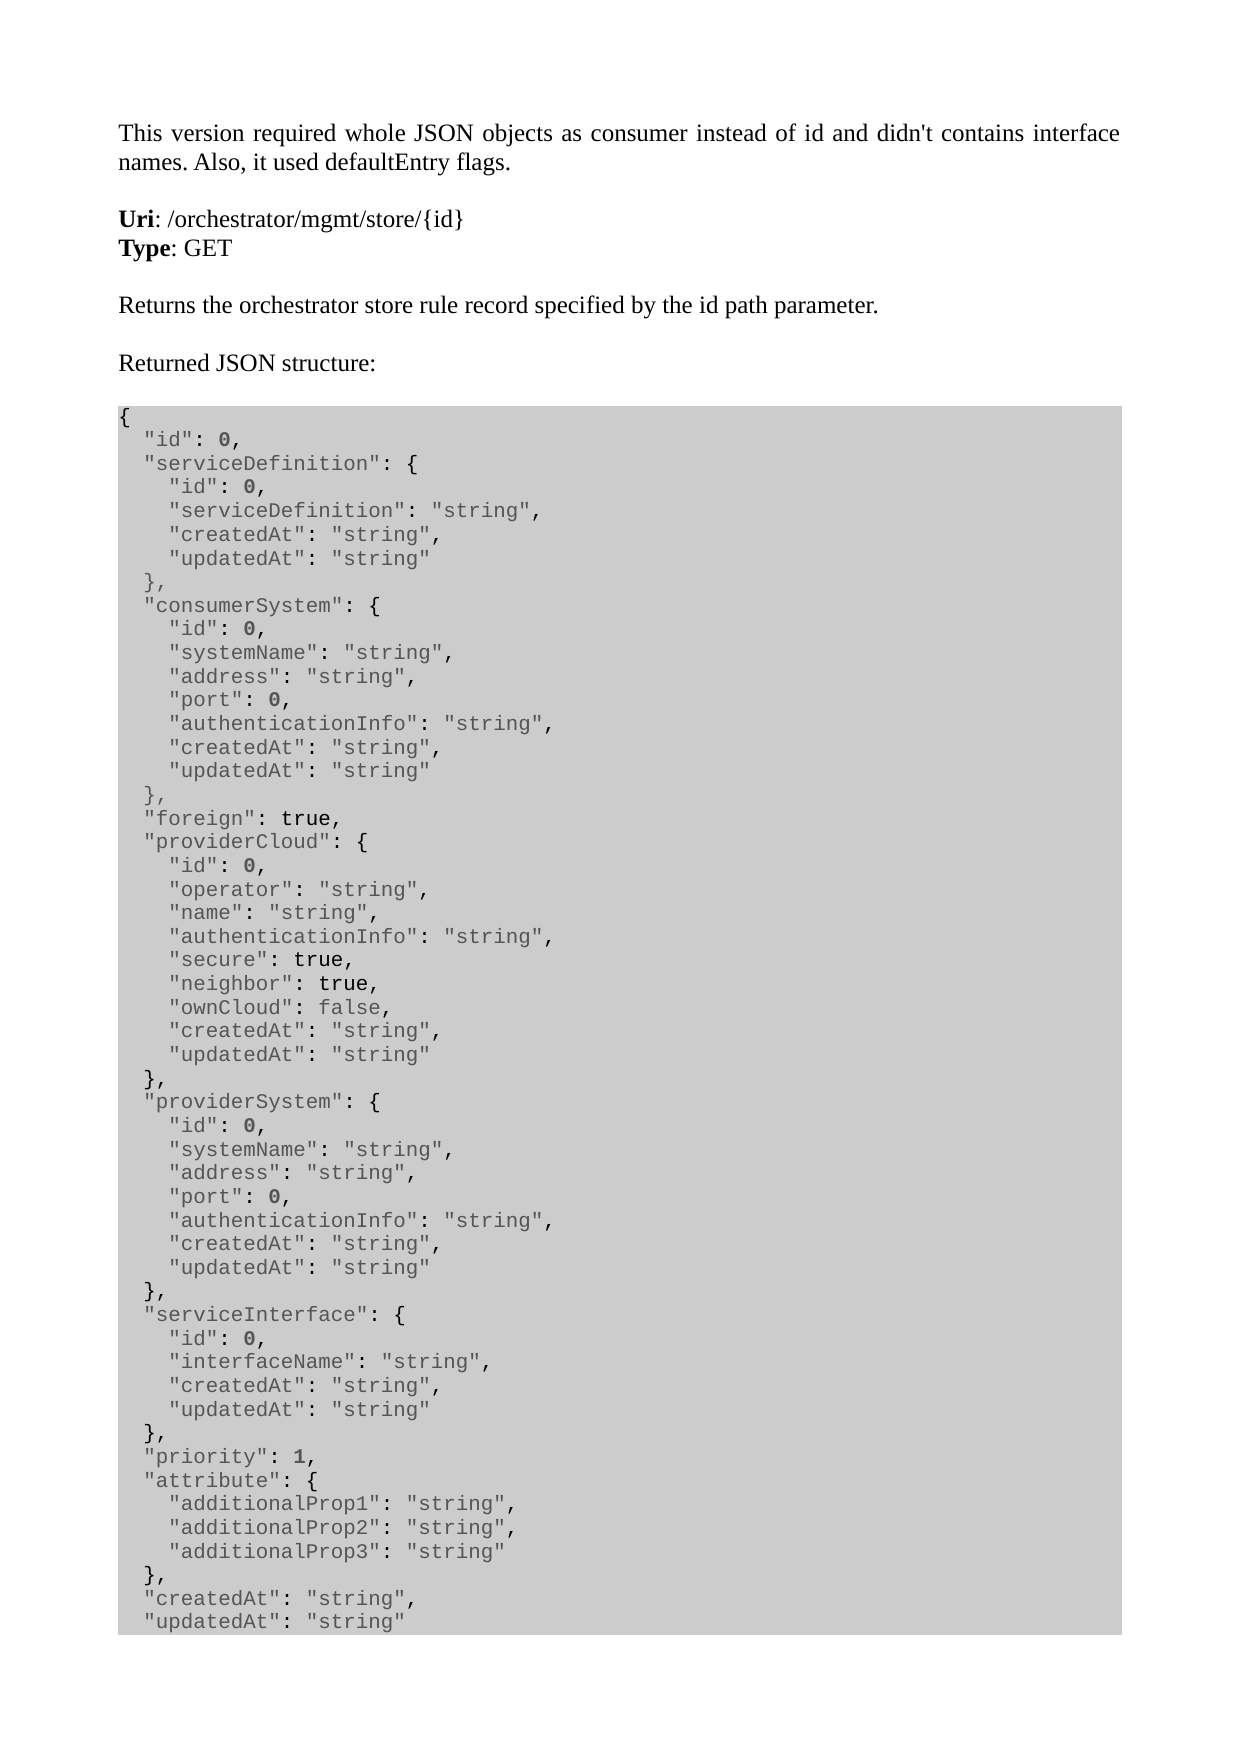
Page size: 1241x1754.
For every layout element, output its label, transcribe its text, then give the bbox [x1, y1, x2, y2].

text This version required whole JSON objects as consumer instead of id and didn't contains interface names. Also, it used defaultEntry flags. [118, 118, 1122, 176]
text "consumerSystem": { [118, 595, 1122, 618]
text { [118, 406, 1122, 429]
text "foreign": true, [118, 808, 1122, 831]
text "authenticationInfo": "string", [118, 713, 1122, 737]
text "updatedAt": "string" [118, 547, 1122, 571]
text "providerCloud": { [118, 831, 1122, 855]
text "id": 0, [118, 1115, 1122, 1139]
text Type: GET [118, 233, 1122, 262]
text "operator": "string", [118, 878, 1122, 902]
text "port": 0, [118, 1186, 1122, 1209]
text "createdAt": "string", [118, 1020, 1122, 1044]
text }, [118, 784, 1122, 808]
text "authenticationInfo": "string", [118, 1209, 1122, 1233]
text "providerSystem": { [118, 1091, 1122, 1115]
text "additionalProp2": "string", [118, 1517, 1122, 1541]
text "secure": true, [118, 949, 1122, 973]
text "id": 0, [118, 477, 1122, 500]
text }, [118, 1068, 1122, 1091]
text Returns the orchestrator store rule record specified by the id path parameter. [118, 291, 1122, 319]
text "systemName": "string", [118, 642, 1122, 666]
text "authenticationInfo": "string", [118, 926, 1122, 949]
text "id": 0, [118, 429, 1122, 453]
text "updatedAt": "string" [118, 1257, 1122, 1281]
text "neighbor": true, [118, 973, 1122, 997]
text "createdAt": "string", [118, 524, 1122, 547]
text "priority": 1, [118, 1446, 1122, 1470]
text "updatedAt": "string" [118, 1612, 1122, 1635]
text }, [118, 1564, 1122, 1588]
text "interfaceName": "string", [118, 1351, 1122, 1375]
text "id": 0, [118, 1328, 1122, 1351]
text }, [118, 1422, 1122, 1446]
text "id": 0, [118, 855, 1122, 878]
text Uri: /orchestrator/mgmt/store/{id} [118, 204, 1122, 233]
text "address": "string", [118, 1162, 1122, 1186]
text "address": "string", [118, 666, 1122, 689]
text "name": "string", [118, 902, 1122, 926]
text "ownCloud": false, [118, 997, 1122, 1020]
text "createdAt": "string", [118, 1588, 1122, 1612]
text "serviceDefinition": { [118, 453, 1122, 477]
text "attribute": { [118, 1470, 1122, 1493]
text "updatedAt": "string" [118, 760, 1122, 784]
text }, [118, 571, 1122, 595]
text "updatedAt": "string" [118, 1399, 1122, 1422]
text "createdAt": "string", [118, 1375, 1122, 1399]
text "id": 0, [118, 618, 1122, 642]
text "systemName": "string", [118, 1139, 1122, 1162]
text "updatedAt": "string" [118, 1044, 1122, 1068]
text "additionalProp1": "string", [118, 1493, 1122, 1517]
text "serviceInterface": { [118, 1304, 1122, 1328]
text "createdAt": "string", [118, 1233, 1122, 1257]
text Returned JSON structure: [118, 348, 1122, 377]
text }, [118, 1281, 1122, 1304]
text "port": 0, [118, 689, 1122, 713]
text "additionalProp3": "string" [118, 1541, 1122, 1564]
text "serviceDefinition": "string", [118, 500, 1122, 524]
text "createdAt": "string", [118, 737, 1122, 760]
